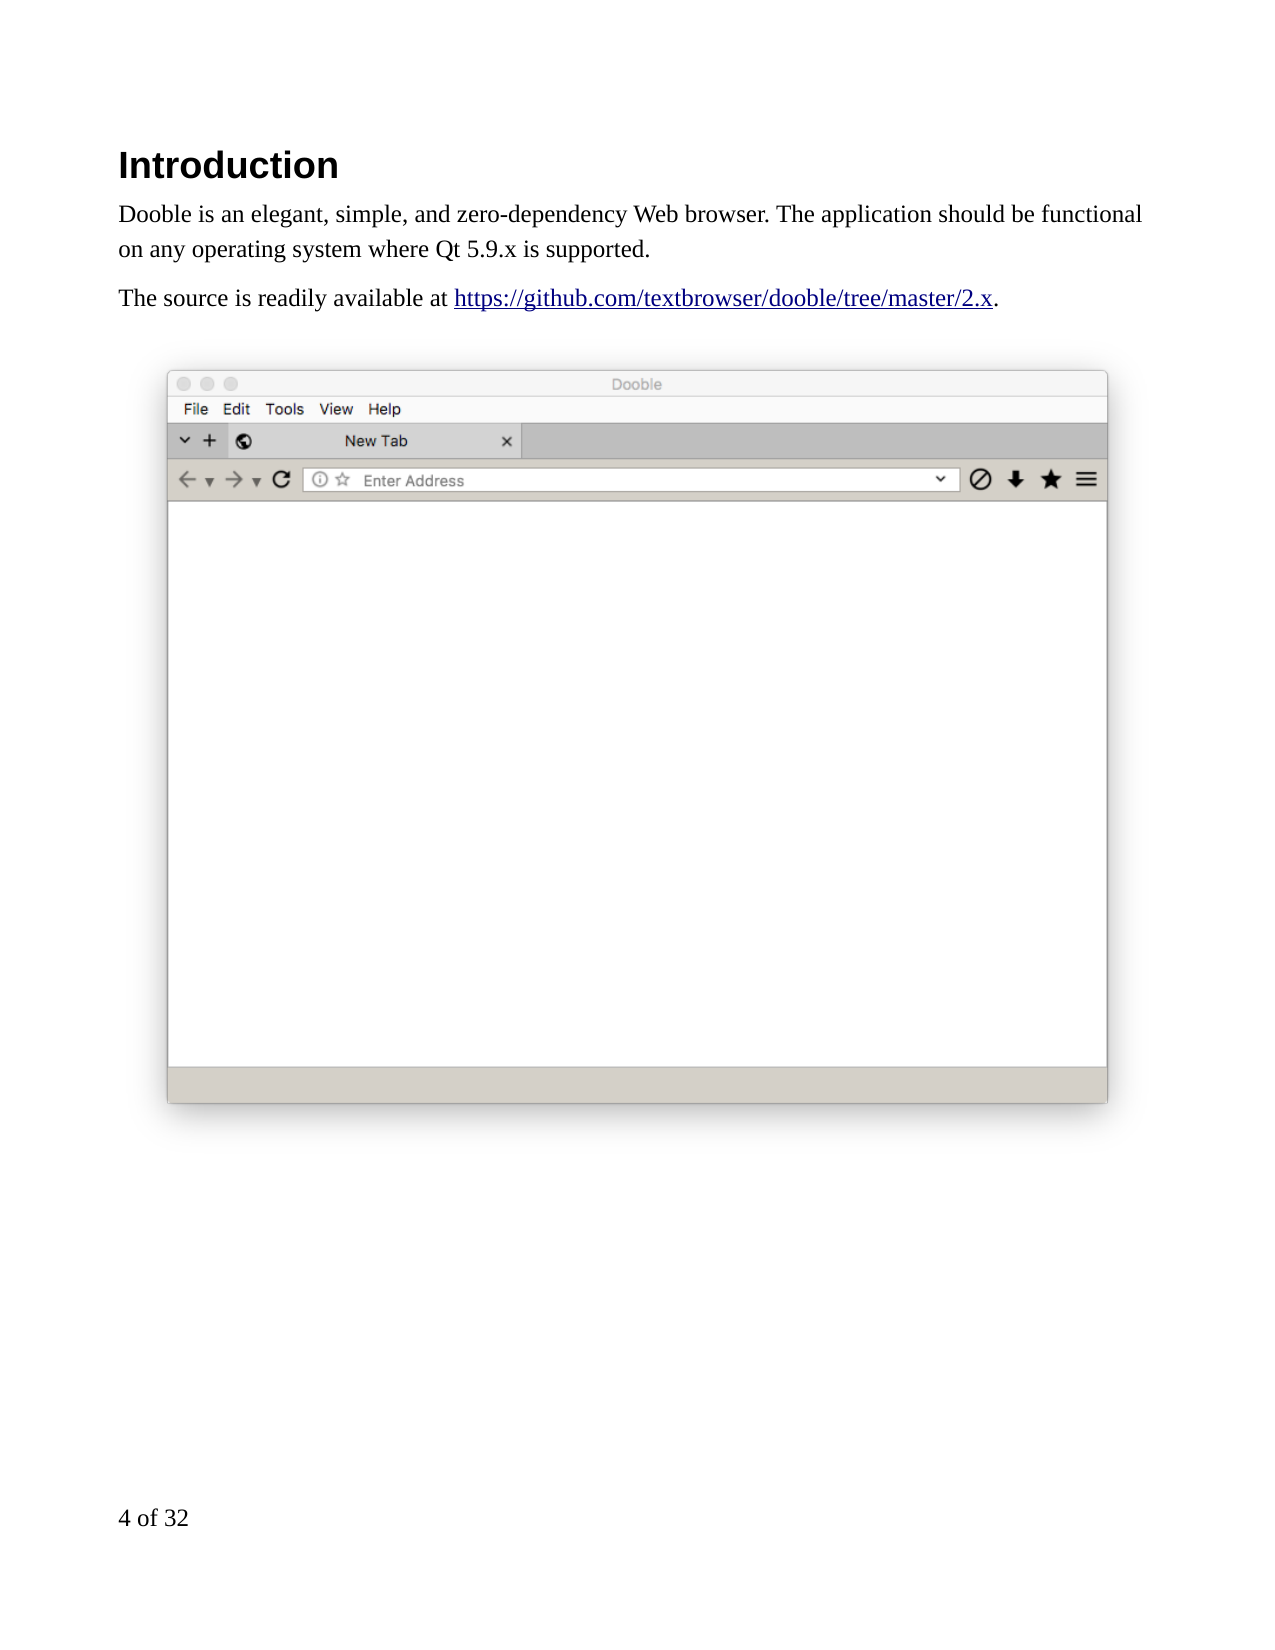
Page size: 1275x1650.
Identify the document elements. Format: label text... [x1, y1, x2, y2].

text The source is readily available at https://github.com/textbrowser/dooble/tree/master/2.x. [118, 283, 1157, 312]
text Dooble is an elegant, simple, and zero-dependency Web browser. The application should be functional on any operating system where Qt 5.9.x is supported. [118, 199, 1157, 262]
picture [118, 331, 1157, 1162]
subtitle Introduction [118, 143, 1157, 187]
